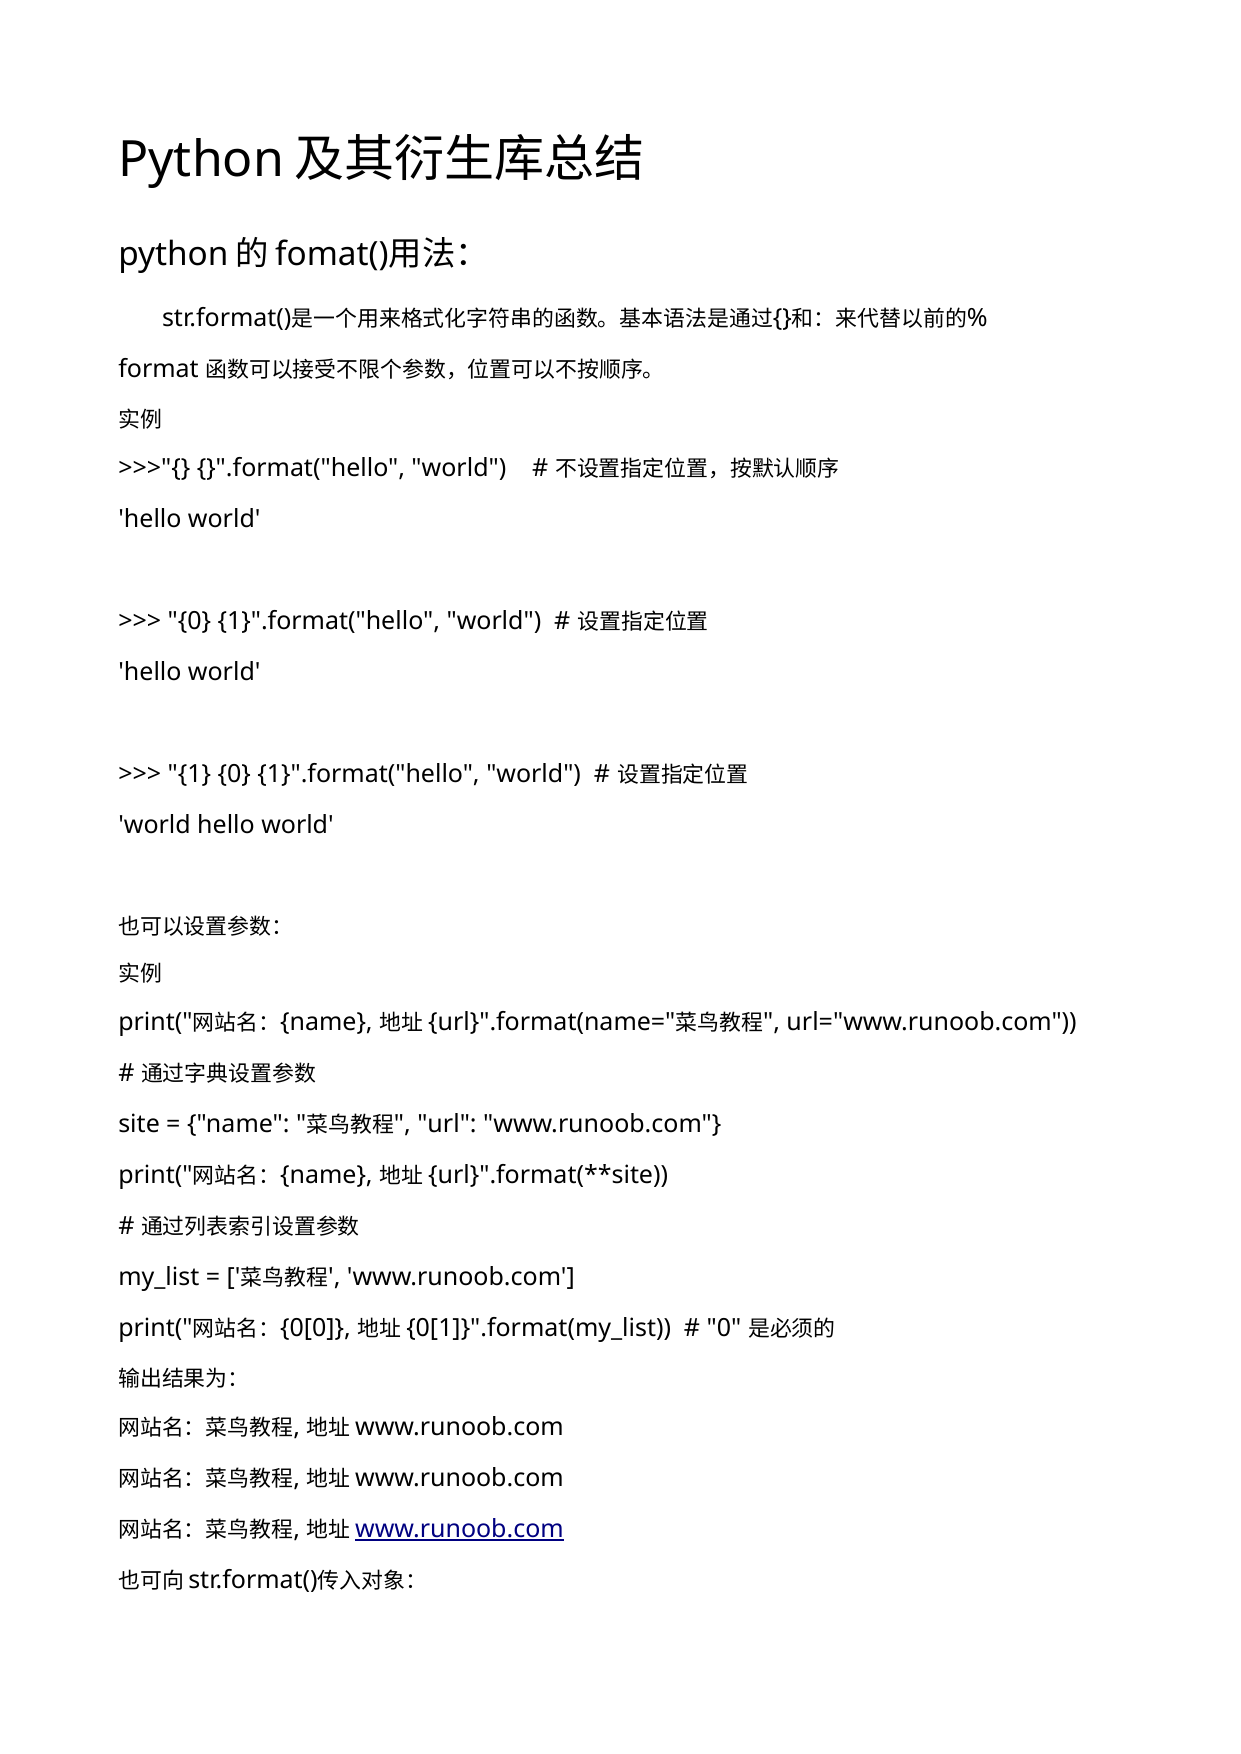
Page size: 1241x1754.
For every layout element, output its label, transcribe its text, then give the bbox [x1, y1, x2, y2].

text print("网站名：{name}, 地址 {url}".format(**site)) [118, 1157, 1122, 1191]
text >>> "{0} {1}".format("hello", "world") # 设置指定位置 [118, 602, 1122, 637]
text Python及其衍生库总结 [118, 118, 1122, 191]
text site = {"name": "菜鸟教程", "url": "www.runoob.com"} [118, 1106, 1122, 1140]
text # 通过列表索引设置参数 [118, 1208, 1122, 1242]
text 网站名：菜鸟教程, 地址 www.runoob.com [118, 1459, 1122, 1494]
text >>> "{1} {0} {1}".format("hello", "world") # 设置指定位置 [118, 756, 1122, 790]
text 实例 [118, 402, 1122, 433]
text print("网站名：{name}, 地址 {url}".format(name="菜鸟教程", url="www.runoob.com")) [118, 1004, 1122, 1038]
text 'hello world' [118, 653, 1122, 688]
text my_list = ['菜鸟教程', 'www.runoob.com'] [118, 1259, 1122, 1293]
text 网站名：菜鸟教程, 地址 www.runoob.com [118, 1408, 1122, 1443]
text python的fomat()用法： [118, 227, 1122, 276]
text print("网站名：{0[0]}, 地址 {0[1]}".format(my_list)) # "0" 是必须的 [118, 1310, 1122, 1344]
text 实例 [118, 956, 1122, 988]
text 也可向str.format()传入对象： [118, 1562, 1122, 1596]
text 输出结果为： [118, 1361, 1122, 1393]
text str.format()是一个用来格式化字符串的函数。基本语法是通过{}和：来代替以前的% [118, 300, 1122, 334]
text >>>"{} {}".format("hello", "world") # 不设置指定位置，按默认顺序 [118, 449, 1122, 483]
text 也可以设置参数： [118, 909, 1122, 940]
text # 通过字典设置参数 [118, 1055, 1122, 1089]
text 'hello world' [118, 500, 1122, 534]
text 'world hello world' [118, 807, 1122, 841]
text 网站名：菜鸟教程, 地址 www.runoob.com [118, 1511, 1122, 1545]
text format 函数可以接受不限个参数，位置可以不按顺序。 [118, 351, 1122, 385]
